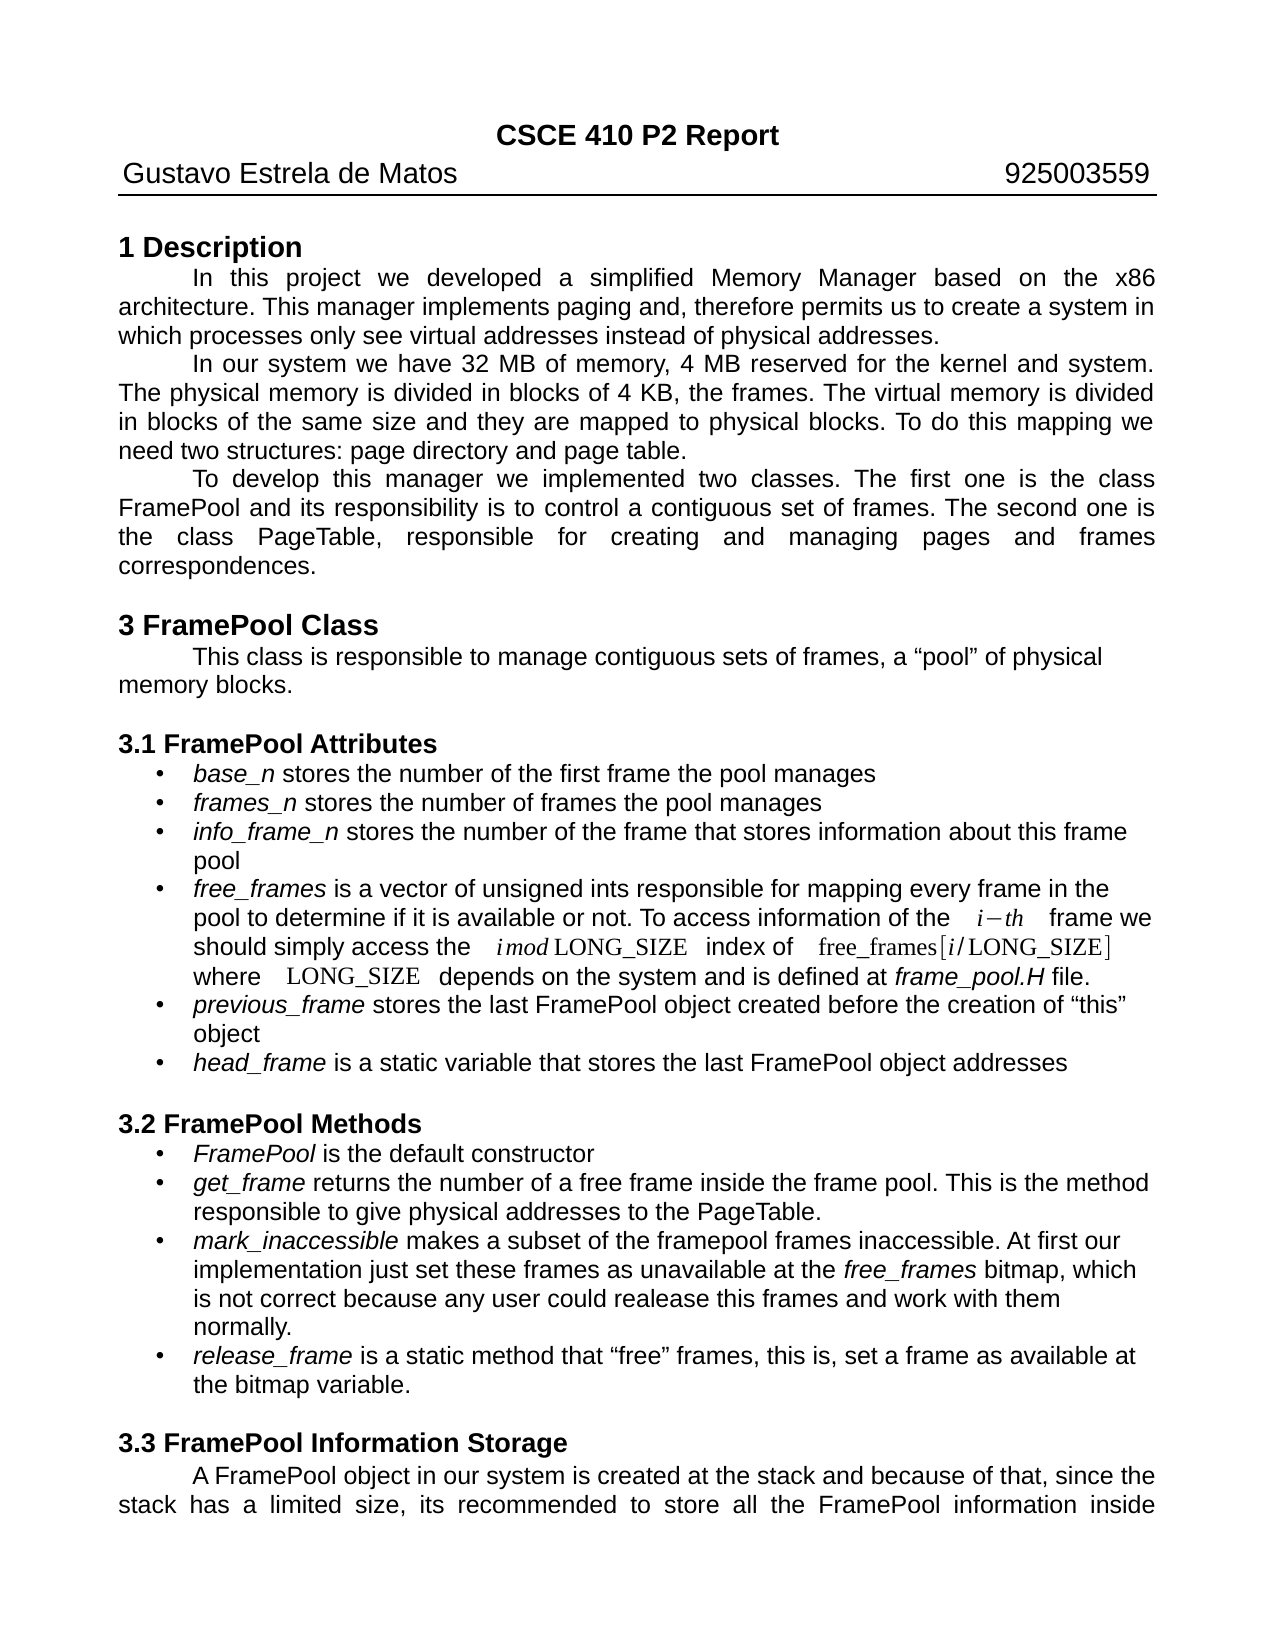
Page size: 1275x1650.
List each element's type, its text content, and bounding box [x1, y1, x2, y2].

text 3.2 FramePool Methods [118, 1108, 1157, 1139]
list head_frame is a static variable that stores the last FramePool object addresses [156, 1048, 1157, 1077]
list get_frame returns the number of a free frame inside the frame pool. This is the method responsible to give physical addresses to the PageTable. [156, 1168, 1157, 1226]
list release_frame is a static method that “free” frames, this is, set a frame as available at the bitmap variable. [156, 1341, 1157, 1399]
list base_n stores the number of the first frame the pool manages [156, 759, 1157, 788]
text In this project we developed a simplified Memory Manager based on the x86 architecture. This manager implements paging and, therefore permits us to create a system in which processes only see virtual addresses instead of physical addresses. [118, 263, 1157, 349]
list FramePool is the default constructor [156, 1139, 1157, 1168]
list mark_inaccessible makes a subset of the framepool frames inaccessible. At first our implementation just set these frames as unavailable at the free_frames bitmap, which is not correct because any user could realease this frames and work with them normally. [156, 1226, 1157, 1341]
list frames_n stores the number of frames the pool manages [156, 788, 1157, 817]
text 1 Description [118, 229, 1157, 263]
text 3.1 FramePool Attributes [118, 728, 1157, 759]
list free_frames is a vector of unsigned ints responsible for mapping every frame in the pool to determine if it is available or not. To access information of the frame we should simply access the index of where depends on the system and is defined at frame_pool.H file. [156, 874, 1157, 991]
list info_frame_n stores the number of the frame that stores information about this frame pool [156, 817, 1157, 874]
list previous_frame stores the last FramePool object created before the creation of “this” object [156, 991, 1157, 1048]
text 3.3 FramePool Information Storage [118, 1427, 1157, 1459]
text In our system we have 32 MB of memory, 4 MB reserved for the kernel and system. The physical memory is divided in blocks of 4 KB, the frames. The virtual memory is divided in blocks of the same size and they are mapped to physical blocks. To do this mapping we need two structures: page directory and page table. [118, 349, 1157, 464]
text This class is responsible to manage contiguous sets of frames, a “pool” of physical memory blocks. [118, 642, 1157, 699]
text CSCE 410 P2 Report [118, 118, 1157, 152]
text 3 FramePool Class [118, 608, 1157, 642]
text To develop this manager we implemented two classes. The first one is the class FramePool and its responsibility is to control a contiguous set of frames. The second one is the class PageTable, responsible for creating and managing pages and frames correspondences. [118, 464, 1157, 579]
text Gustavo Estrela de Matos 925003559 [118, 152, 1157, 194]
text A FramePool object in our system is created at the stack and because of that, since the stack has a limited size, its recommended to store all the FramePool information inside [118, 1459, 1157, 1519]
